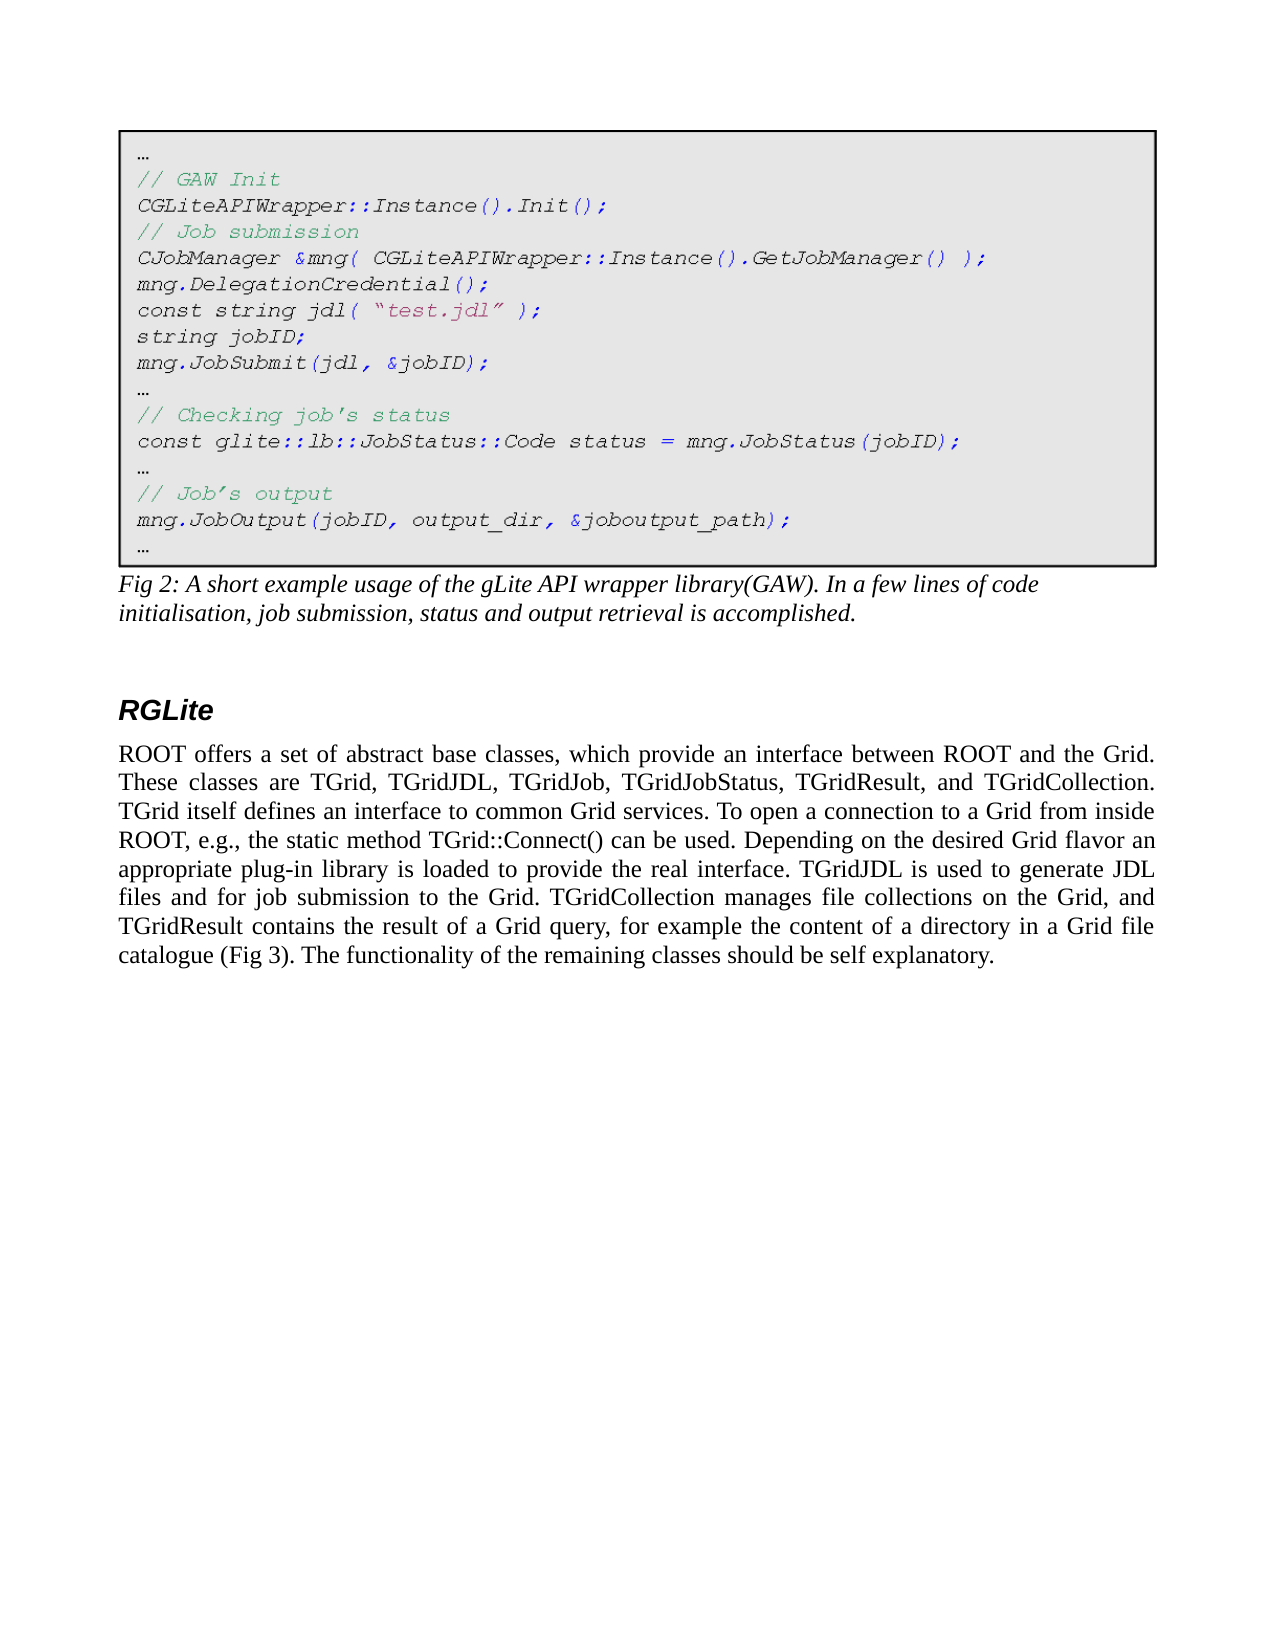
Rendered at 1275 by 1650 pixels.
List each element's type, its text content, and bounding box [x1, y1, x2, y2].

text ROOT offers a set of abstract base classes, which provide an interface between ROOT and the Grid. These classes are TGrid, TGridJDL, TGridJob, TGridJobStatus, TGridResult, and TGridCollection. TGrid itself defines an interface to common Grid services. To open a connection to a Grid from inside ROOT, e.g., the static method TGrid::Connect() can be used. Depending on the desired Grid flavor an appropriate plug-in library is loaded to provide the real interface. TGridJDL is used to generate JDL files and for job submission to the Grid. TGridCollection manages file collections on the Grid, and TGridResult contains the result of a Grid query, for example the content of a directory in a Grid file catalogue (Fig 3). The functionality of the remaining classes should be self explanatory. [118, 739, 1157, 969]
text Fig 2: A short example usage of the gLite API wrapper library(GAW). In a few lines of code initialisation, job submission, status and output retrieval is accomplished. [118, 569, 1157, 626]
subtitle RGLite [118, 693, 1157, 726]
picture [118, 130, 1158, 569]
